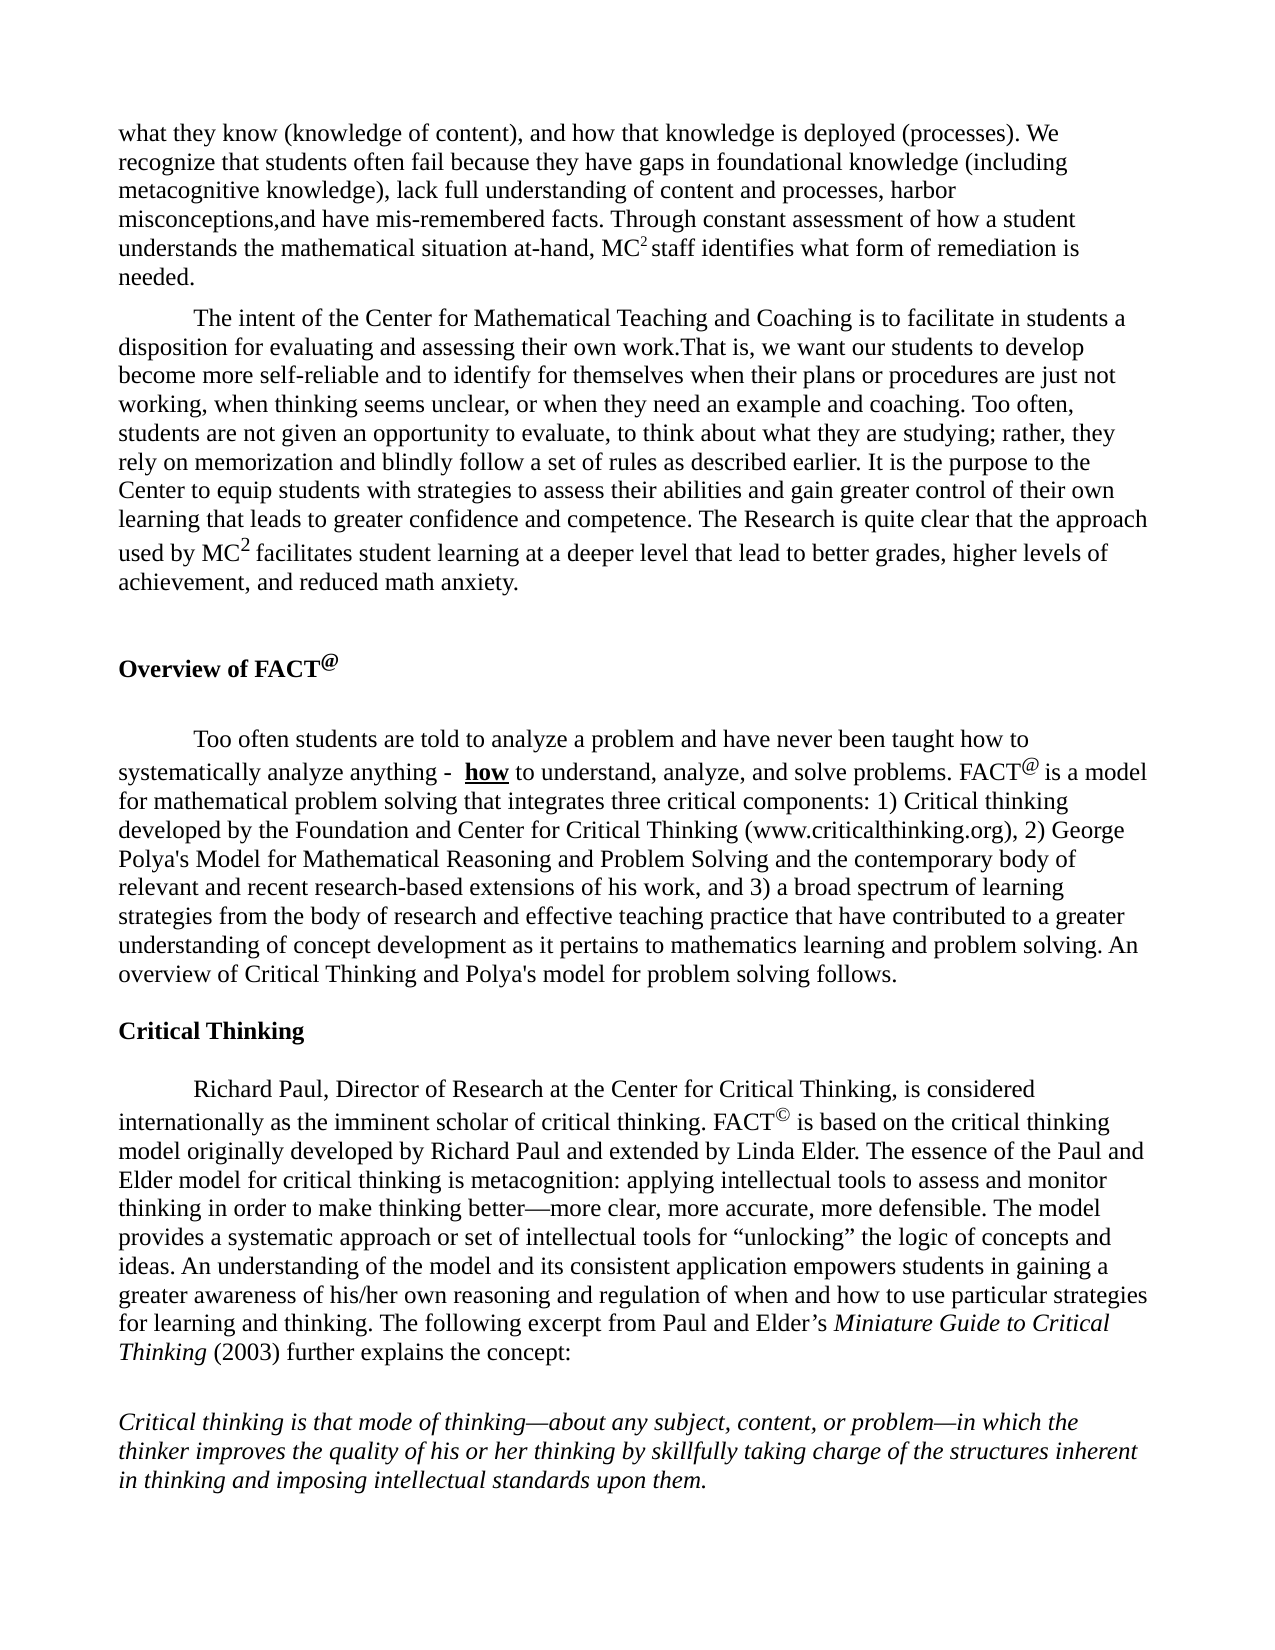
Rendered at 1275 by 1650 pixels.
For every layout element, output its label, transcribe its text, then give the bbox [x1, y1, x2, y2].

text Critical thinking is that mode of thinking—about any subject, content, or problem—in which the thinker improves the quality of his or her thinking by skillfully taking charge of the structures inherent in thinking and imposing intellectual standards upon them. [118, 1407, 1157, 1493]
text Too often students are told to analyze a problem and have never been taught how to systematically analyze anything - how to understand, analyze, and solve problems. FACT@ is a model for mathematical problem solving that integrates three critical components: 1) Critical thinking developed by the Foundation and Center for Critical Thinking (www.criticalthinking.org), 2) George Polya's Model for Mathematical Reasoning and Problem Solving and the contemporary body of relevant and recent research-based extensions of his work, and 3) a broad spectrum of learning strategies from the body of research and effective teaching practice that have contributed to a greater understanding of concept development as it pertains to mathematics learning and problem solving. An overview of Critical Thinking and Polya's model for problem solving follows. [118, 724, 1157, 987]
text Critical Thinking [118, 1016, 1157, 1045]
text The intent of the Center for Mathematical Teaching and Coaching is to facilitate in students a disposition for evaluating and assessing their own work.That is, we want our students to develop become more self-reliable and to identify for themselves when their plans or procedures are just not working, when thinking seems unclear, or when they need an example and coaching. Too often, students are not given an opportunity to evaluate, to think about what they are studying; rather, they rely on memorization and blindly follow a set of rules as described earlier. It is the purpose to the Center to equip students with strategies to assess their abilities and gain greater control of their own learning that leads to greater confidence and competence. The Research is quite clear that the approach used by MC2 facilitates student learning at a deeper level that lead to better grades, higher levels of achievement, and reduced math anxiety. [118, 303, 1157, 595]
text - what they know (knowledge of content), and how that knowledge is deployed (processes). We recognize that students often fail because they have gaps in foundational knowledge (including metacognitive knowledge), lack full understanding of content and processes, harbor misconceptions,and have mis-remembered facts. Through constant assessment of how a student understands the mathematical situation at-hand, MC2 staff identifies what form of remediation is needed. [118, 118, 1157, 291]
text Richard Paul, Director of Research at the Center for Critical Thinking, is considered internationally as the imminent scholar of critical thinking. FACT© is based on the critical thinking model originally developed by Richard Paul and extended by Linda Elder. The essence of the Paul and Elder model for critical thinking is metacognition: applying intellectual tools to assess and monitor thinking in order to make thinking better—more clear, more accurate, more defensible. The model provides a systematic approach or set of intellectual tools for “unlocking” the logic of concepts and ideas. An understanding of the model and its consistent application empowers students in gaining a greater awareness of his/her own reasoning and regulation of when and how to use particular strategies for learning and thinking. The following excerpt from Paul and Elder’s Miniature Guide to Critical Thinking (2003) further explains the concept: [118, 1074, 1157, 1366]
text Overview of FACT@ [118, 649, 1157, 683]
